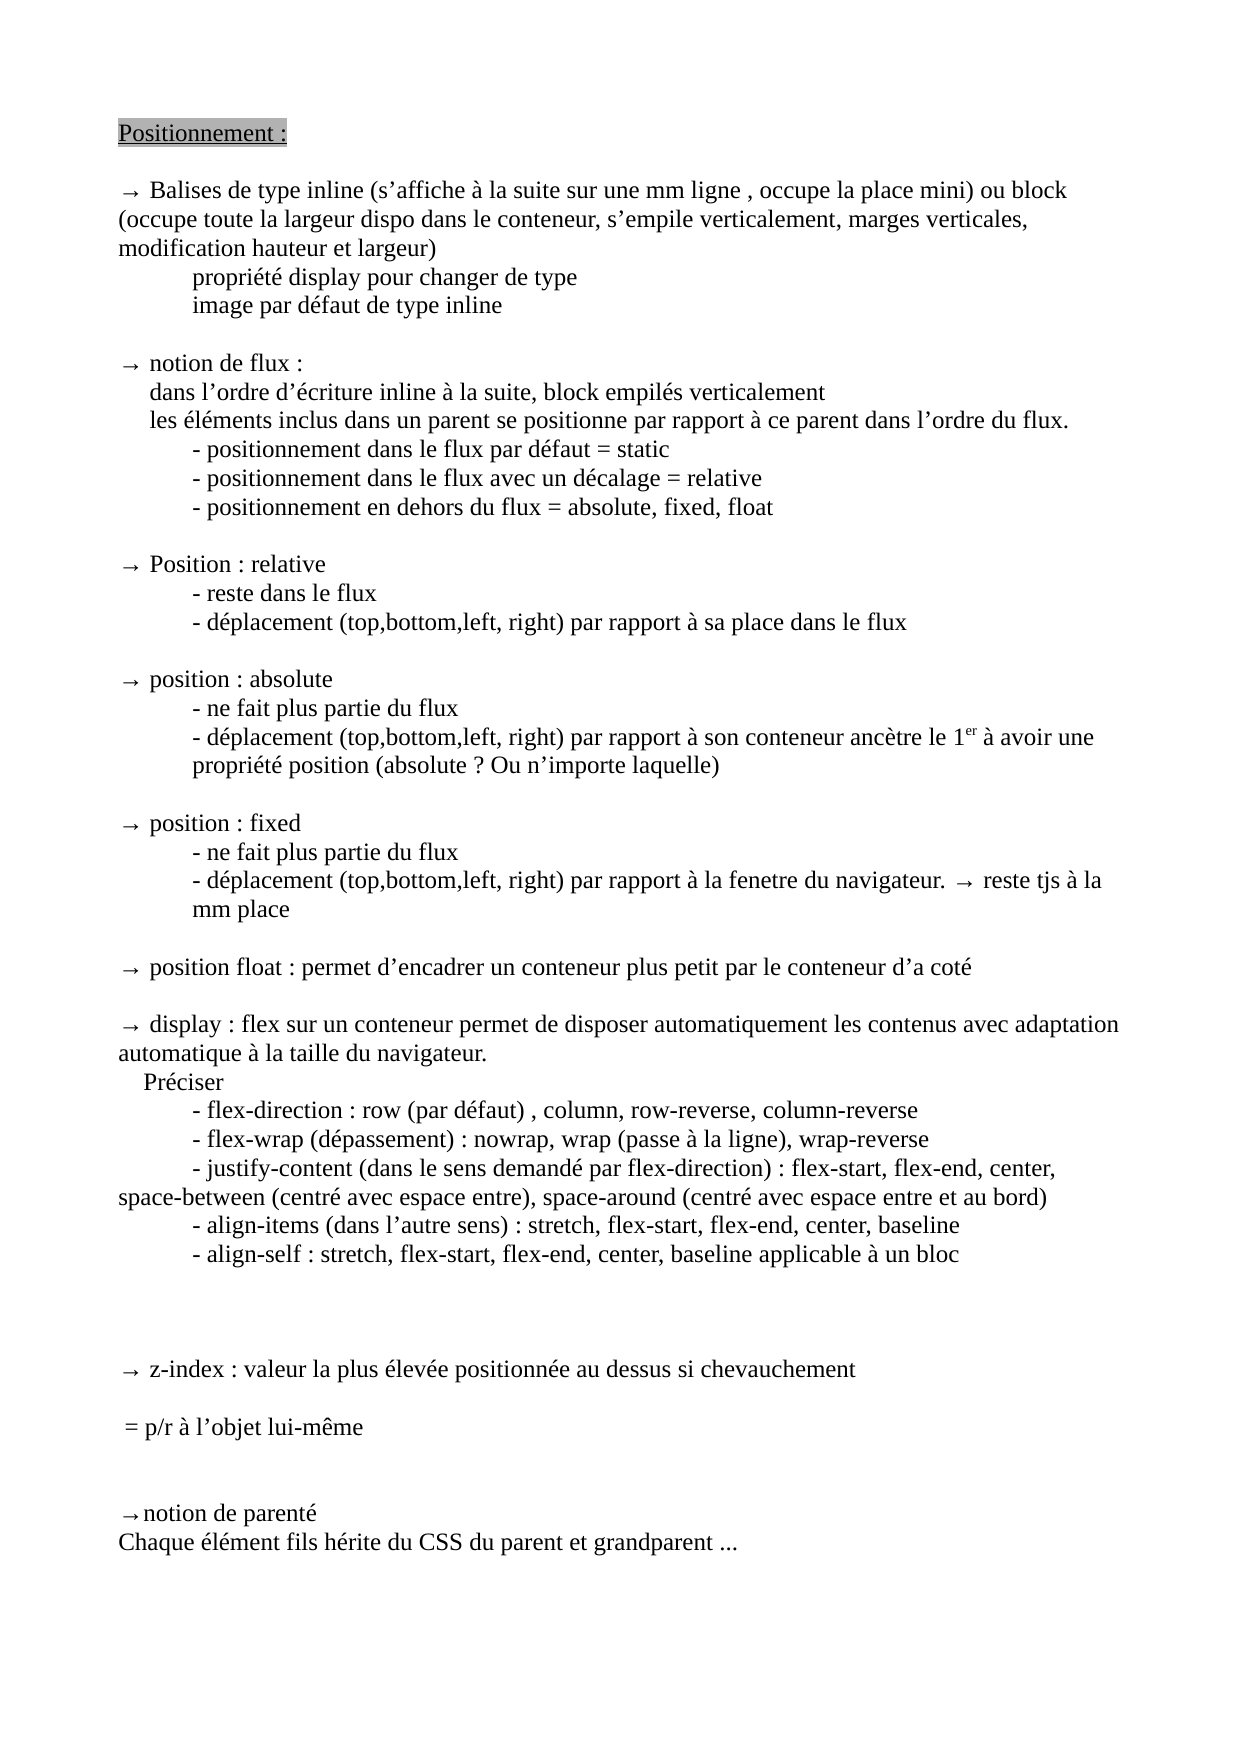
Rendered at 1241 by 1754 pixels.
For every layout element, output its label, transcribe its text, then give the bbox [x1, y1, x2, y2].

text → position : fixed [118, 808, 1122, 837]
text - déplacement (top,bottom,left, right) par rapport à la fenetre du navigateur. → reste tjs à la mm place [118, 866, 1122, 923]
text - align-items (dans l’autre sens) : stretch, flex-start, flex-end, center, baseline [118, 1211, 1122, 1239]
text - positionnement en dehors du flux = absolute, fixed, float [118, 492, 1122, 521]
text → position : absolute [118, 664, 1122, 693]
text dans l’ordre d’écriture inline à la suite, block empilés verticalement [118, 377, 1122, 406]
text → z-index : valeur la plus élevée positionnée au dessus si chevauchement [118, 1354, 1122, 1383]
text → position float : permet d’encadrer un conteneur plus petit par le conteneur d’a coté [118, 952, 1122, 981]
text → Position : relative [118, 549, 1122, 578]
text → notion de flux : [118, 348, 1122, 377]
text - ne fait plus partie du flux [118, 693, 1122, 722]
text propriété display pour changer de type [118, 262, 1122, 291]
text - flex-direction : row (par défaut) , column, row-reverse, column-reverse [118, 1096, 1122, 1124]
text - positionnement dans le flux par défaut = static [118, 434, 1122, 463]
text Chaque élément fils hérite du CSS du parent et grandparent ... [118, 1527, 1122, 1556]
text Positionnement : [118, 118, 1122, 147]
text →notion de parenté [118, 1498, 1122, 1527]
text - ne fait plus partie du flux [118, 837, 1122, 866]
text - justify-content (dans le sens demandé par flex-direction) : flex-start, flex-end, center, space-between (centré avec espace entre), space-around (centré avec espace entre et au bord) [118, 1153, 1122, 1211]
text - align-self : stretch, flex-start, flex-end, center, baseline applicable à un bloc [118, 1239, 1122, 1268]
text - flex-wrap (dépassement) : nowrap, wrap (passe à la ligne), wrap-reverse [118, 1124, 1122, 1153]
text = p/r à l’objet lui-même [118, 1412, 1122, 1441]
text - positionnement dans le flux avec un décalage = relative [118, 463, 1122, 492]
text image par défaut de type inline [118, 291, 1122, 319]
text - déplacement (top,bottom,left, right) par rapport à sa place dans le flux [118, 607, 1122, 636]
text Préciser [118, 1067, 1122, 1096]
text - déplacement (top,bottom,left, right) par rapport à son conteneur ancètre le 1er à avoir une propriété position (absolute ? Ou n’importe laquelle) [118, 722, 1122, 779]
text → display : flex sur un conteneur permet de disposer automatiquement les contenus avec adaptation automatique à la taille du navigateur. [118, 1009, 1122, 1067]
text - reste dans le flux [118, 578, 1122, 607]
text → Balises de type inline (s’affiche à la suite sur une mm ligne , occupe la place mini) ou block (occupe toute la largeur dispo dans le conteneur, s’empile verticalement, marges verticales, modification hauteur et largeur) [118, 176, 1122, 262]
text les éléments inclus dans un parent se positionne par rapport à ce parent dans l’ordre du flux. [118, 406, 1122, 434]
